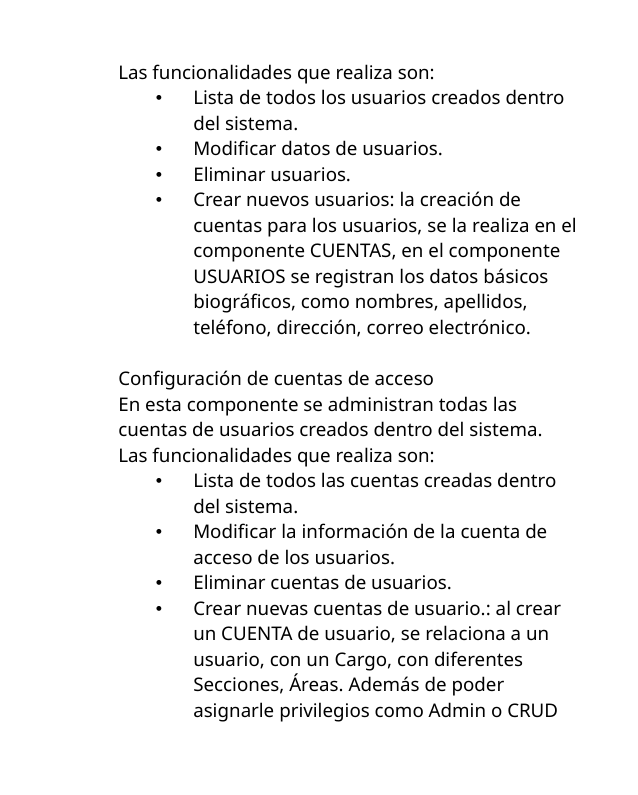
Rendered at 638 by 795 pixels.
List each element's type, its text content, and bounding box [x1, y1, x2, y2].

list Eliminar usuarios. [156, 161, 579, 187]
list Eliminar cuentas de usuarios. [156, 569, 579, 595]
text En esta componente se administran todas las cuentas de usuarios creados dentro del sistema. [118, 391, 579, 442]
text Las funcionalidades que realiza son: [118, 59, 579, 84]
list Crear nuevas cuentas de usuario.: al crear un CUENTA de usuario, se relaciona a un usuario, con un Cargo, con diferentes Secciones, Áreas. Además de poder asignarle privilegios como Admin o CRUD [156, 595, 579, 723]
list Modificar la información de la cuenta de acceso de los usuarios. [156, 518, 579, 569]
list Crear nuevos usuarios: la creación de cuentas para los usuarios, se la realiza en el componente CUENTAS, en el componente USUARIOS se registran los datos básicos biográficos, como nombres, apellidos, teléfono, dirección, correo electrónico. [156, 187, 579, 340]
text Configuración de cuentas de acceso [118, 365, 579, 391]
list Lista de todos las cuentas creadas dentro del sistema. [156, 467, 579, 518]
list Lista de todos los usuarios creados dentro del sistema. [156, 84, 579, 136]
list Modificar datos de usuarios. [156, 136, 579, 161]
text Las funcionalidades que realiza son: [118, 442, 579, 467]
